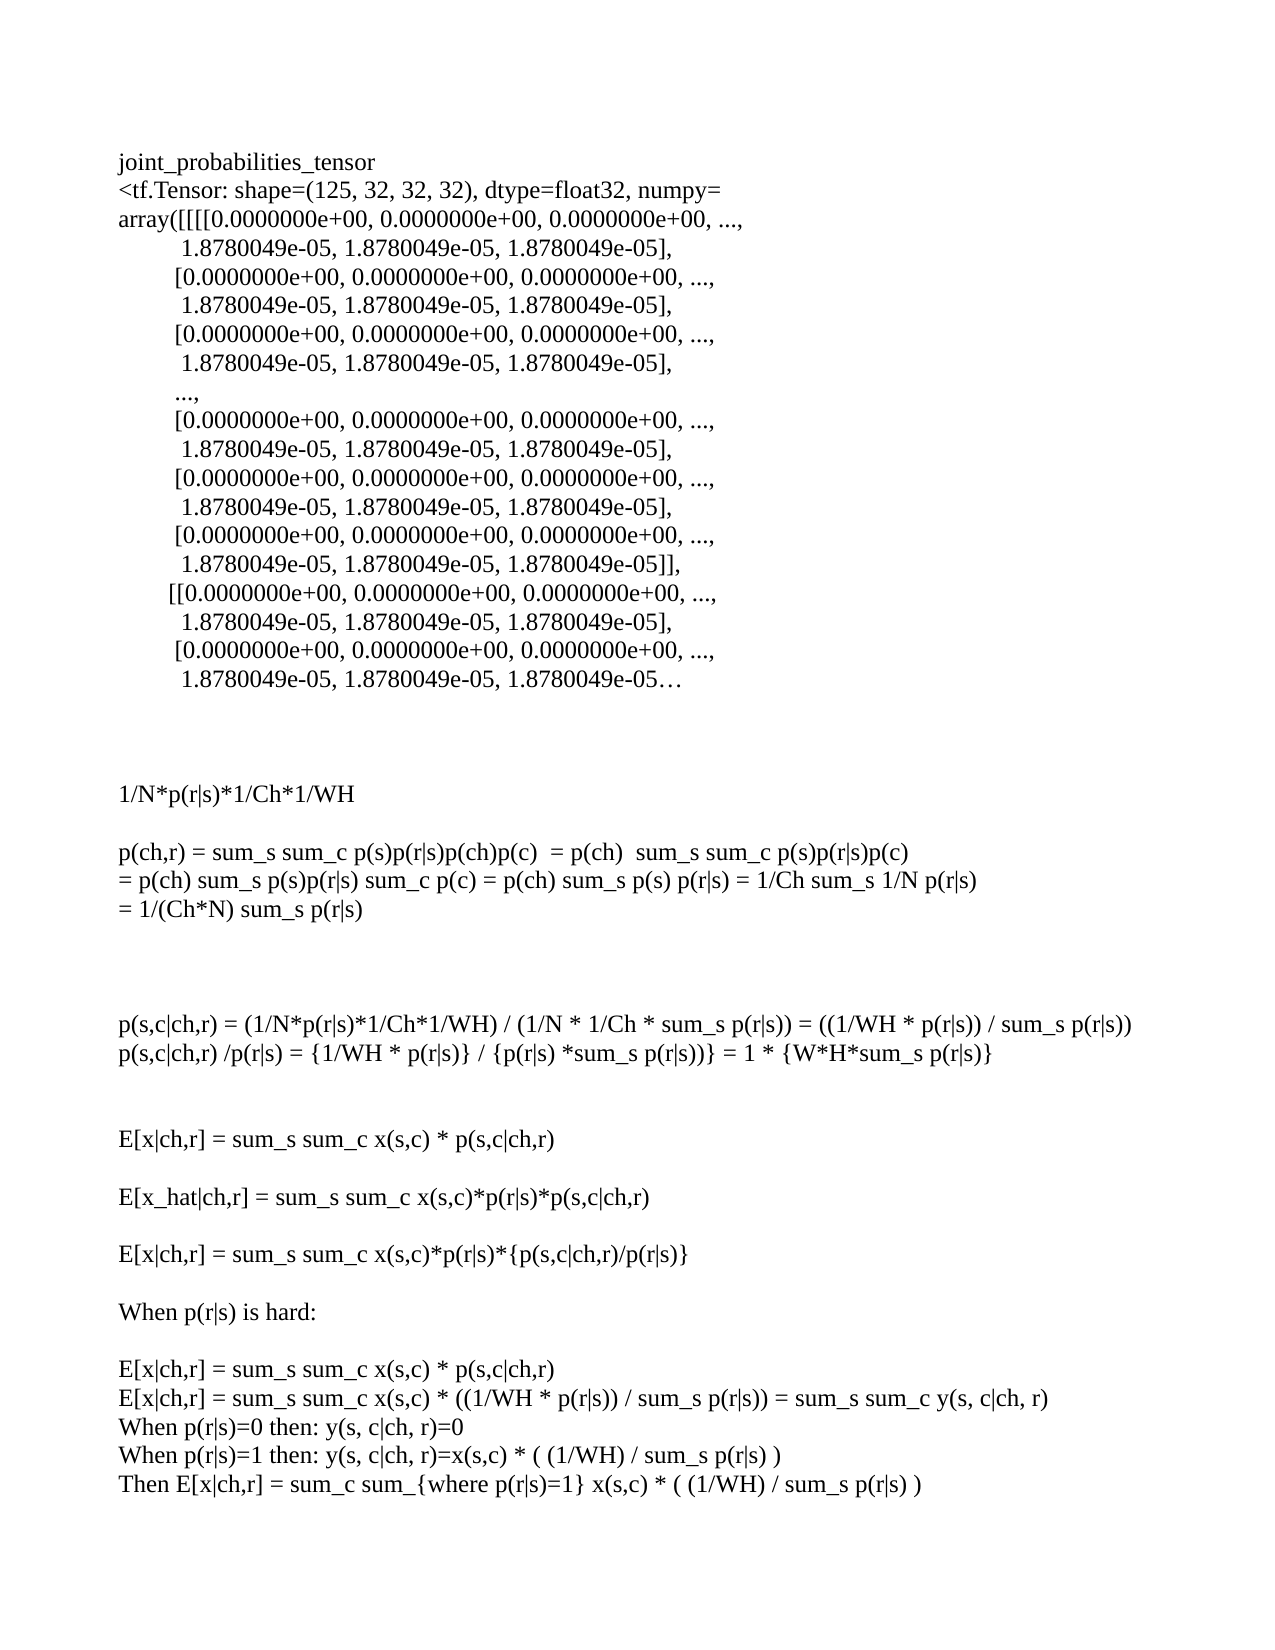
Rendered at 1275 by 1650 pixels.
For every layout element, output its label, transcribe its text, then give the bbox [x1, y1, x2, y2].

text [0.0000000e+00, 0.0000000e+00, 0.0000000e+00, ..., [118, 319, 1157, 348]
text p(s,c|ch,r) /p(r|s) = {1/WH * p(r|s)} / {p(r|s) *sum_s p(r|s))} = 1 * {W*H*sum_s p(r|s)} [118, 1038, 1157, 1067]
text [0.0000000e+00, 0.0000000e+00, 0.0000000e+00, ..., [118, 406, 1157, 434]
text p(ch,r) = sum_s sum_c p(s)p(r|s)p(ch)p(c) = p(ch) sum_s sum_c p(s)p(r|s)p(c) [118, 837, 1157, 866]
text E[x_hat|ch,r] = sum_s sum_c x(s,c)*p(r|s)*p(s,c|ch,r) [118, 1182, 1157, 1211]
text E[x|ch,r] = sum_s sum_c x(s,c) * p(s,c|ch,r) [118, 1354, 1157, 1383]
text 1.8780049e-05, 1.8780049e-05, 1.8780049e-05], [118, 607, 1157, 636]
text 1.8780049e-05, 1.8780049e-05, 1.8780049e-05], [118, 348, 1157, 377]
text 1.8780049e-05, 1.8780049e-05, 1.8780049e-05], [118, 434, 1157, 463]
text 1.8780049e-05, 1.8780049e-05, 1.8780049e-05], [118, 492, 1157, 521]
text p(s,c|ch,r) = (1/N*p(r|s)*1/Ch*1/WH) / (1/N * 1/Ch * sum_s p(r|s)) = ((1/WH * p(r|s)) / sum_s p(r|s)) [118, 1009, 1157, 1038]
text ..., [118, 377, 1157, 406]
text [0.0000000e+00, 0.0000000e+00, 0.0000000e+00, ..., [118, 262, 1157, 291]
text Then E[x|ch,r] = sum_c sum_{where p(r|s)=1} x(s,c) * ( (1/WH) / sum_s p(r|s) ) [118, 1469, 1157, 1498]
text <tf.Tensor: shape=(125, 32, 32, 32), dtype=float32, numpy= [118, 176, 1157, 204]
text 1.8780049e-05, 1.8780049e-05, 1.8780049e-05]], [118, 549, 1157, 578]
text E[x|ch,r] = sum_s sum_c x(s,c)*p(r|s)*{p(s,c|ch,r)/p(r|s)} [118, 1239, 1157, 1268]
text [0.0000000e+00, 0.0000000e+00, 0.0000000e+00, ..., [118, 463, 1157, 492]
text 1.8780049e-05, 1.8780049e-05, 1.8780049e-05], [118, 291, 1157, 319]
text E[x|ch,r] = sum_s sum_c x(s,c) * ((1/WH * p(r|s)) / sum_s p(r|s)) = sum_s sum_c y(s, c|ch, r) [118, 1383, 1157, 1412]
text When p(r|s)=1 then: y(s, c|ch, r)=x(s,c) * ( (1/WH) / sum_s p(r|s) ) [118, 1441, 1157, 1469]
text joint_probabilities_tensor [118, 147, 1157, 176]
text E[x|ch,r] = sum_s sum_c x(s,c) * p(s,c|ch,r) [118, 1124, 1157, 1153]
text 1.8780049e-05, 1.8780049e-05, 1.8780049e-05… [118, 664, 1157, 693]
text 1.8780049e-05, 1.8780049e-05, 1.8780049e-05], [118, 233, 1157, 262]
text [0.0000000e+00, 0.0000000e+00, 0.0000000e+00, ..., [118, 636, 1157, 664]
text When p(r|s) is hard: [118, 1297, 1157, 1326]
text = p(ch) sum_s p(s)p(r|s) sum_c p(c) = p(ch) sum_s p(s) p(r|s) = 1/Ch sum_s 1/N p(r|s) [118, 866, 1157, 894]
text array([[[[0.0000000e+00, 0.0000000e+00, 0.0000000e+00, ..., [118, 204, 1157, 233]
text When p(r|s)=0 then: y(s, c|ch, r)=0 [118, 1412, 1157, 1441]
text 1/N*p(r|s)*1/Ch*1/WH [118, 779, 1157, 808]
text [[0.0000000e+00, 0.0000000e+00, 0.0000000e+00, ..., [118, 578, 1157, 607]
text [0.0000000e+00, 0.0000000e+00, 0.0000000e+00, ..., [118, 521, 1157, 549]
text = 1/(Ch*N) sum_s p(r|s) [118, 894, 1157, 923]
